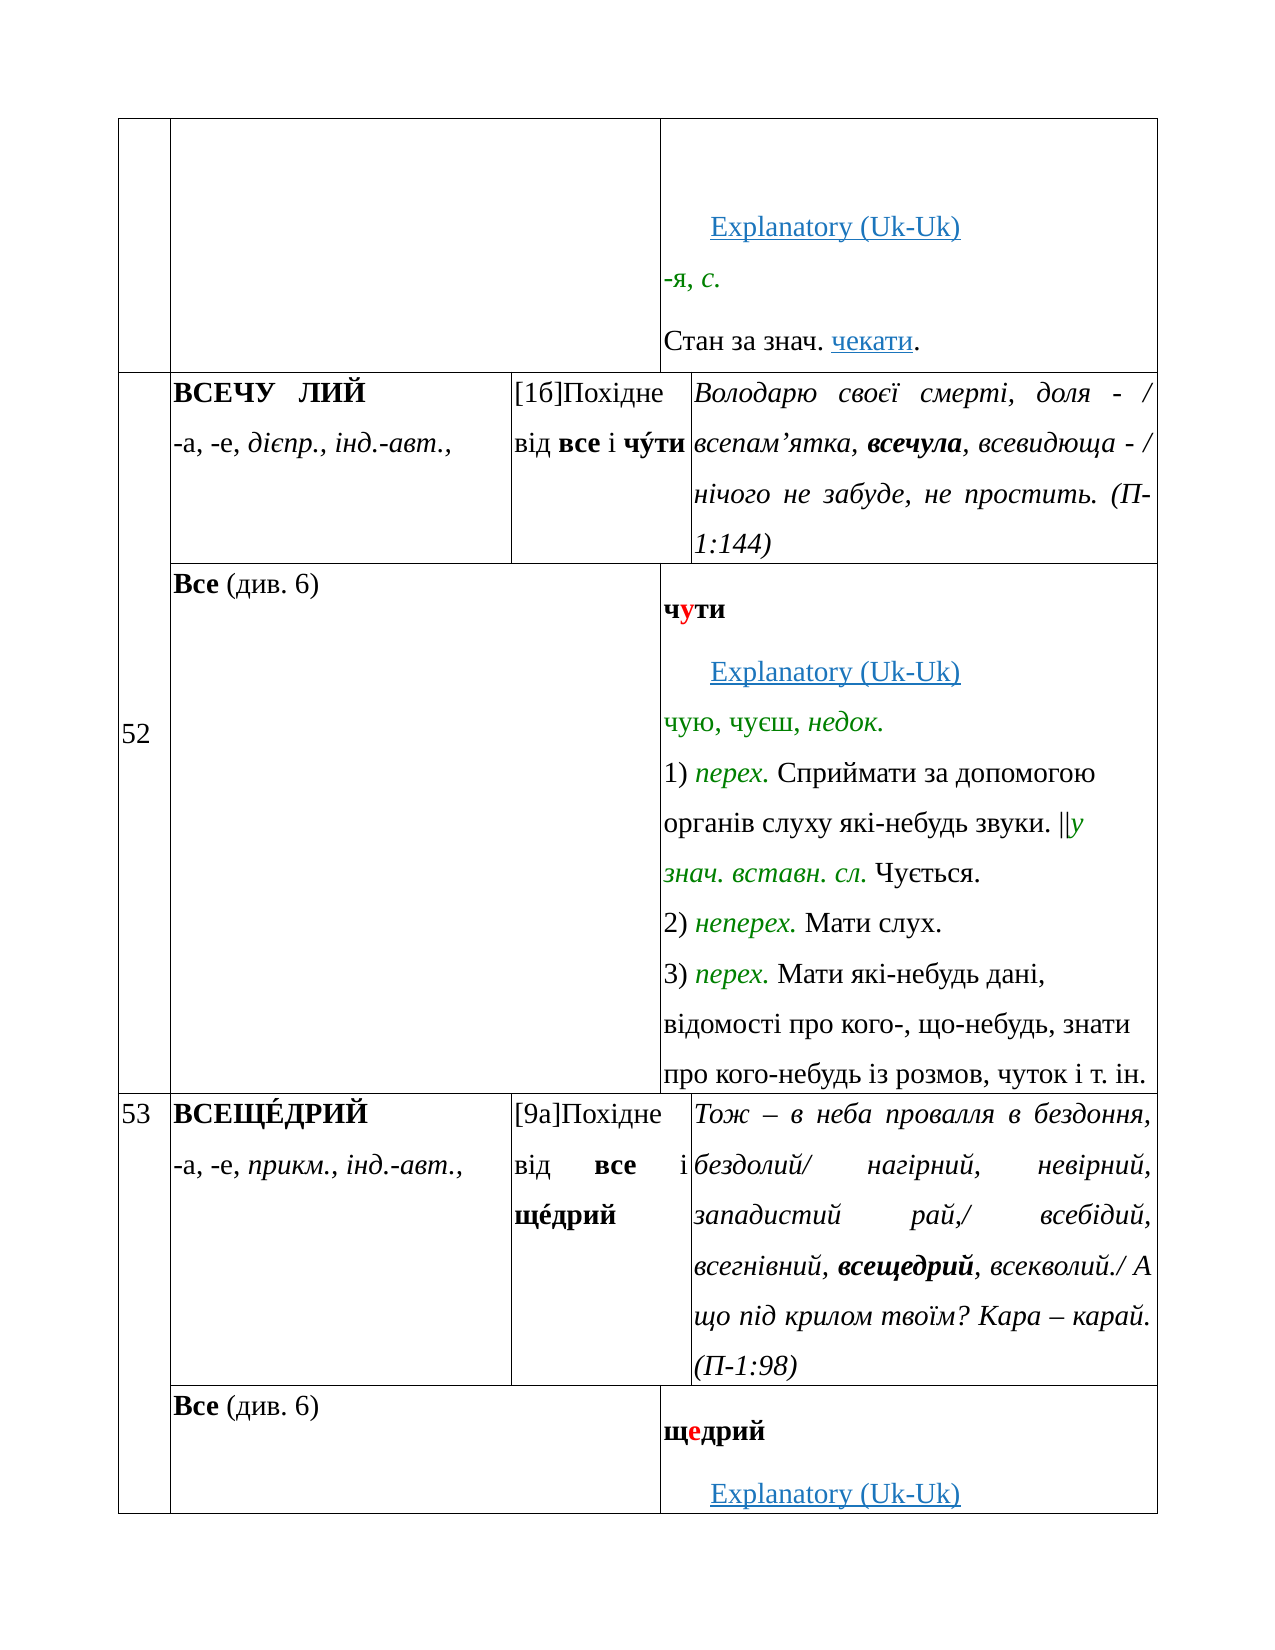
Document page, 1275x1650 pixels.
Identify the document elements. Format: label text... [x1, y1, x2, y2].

table_cell [9а]Похідне від все і щéдрий [512, 1094, 691, 1385]
table_cell [119, 119, 170, 372]
table_cell [171, 119, 660, 372]
table_cell Все (див. 6) [171, 1386, 660, 1513]
table_cell Explanatory (Uk-Uk) -я, с. Стан за знач. чекати. [661, 119, 1157, 372]
table_cell Все (див. 6) [171, 564, 660, 1093]
table_cell Всечулий -а, -е, дієпр., інд.-авт., [171, 373, 511, 563]
table_cell 53 [119, 1094, 170, 1513]
table_cell Володарю своєї смерті, доля - / всепам’ятка, всечула, всевидюща - / нічого не забуде, не простить. (П-1:144) [692, 373, 1157, 563]
table_cell 52 [119, 373, 170, 1093]
table_cell Тож – в неба провалля в бездоння, бездолий/ нагірний, невірний, западистий рай,/ всебідий, всегнівний, всещедрий, всекволий./ А що під крилом твоїм? Кара – карай. (П-1:98) [692, 1094, 1157, 1385]
table_cell щедрий Explanatory (Uk-Uk) [661, 1386, 1157, 1513]
table_cell чути Explanatory (Uk-Uk) чую, чуєш, недок. 1) перех. Сприймати за допомогою органів слуху які-небудь звуки. ||у знач. вставн. сл. Чується. 2) неперех. Мати слух. 3) перех. Мати які-небудь дані, відомості про кого-, що-небудь, знати про кого-небудь із розмов, чуток і т. ін. [661, 564, 1157, 1093]
table_cell Всещéдрий -а, -е, прикм., інд.-авт., [171, 1094, 511, 1385]
table_cell [1б]Похідне від все і чýти [512, 373, 691, 563]
